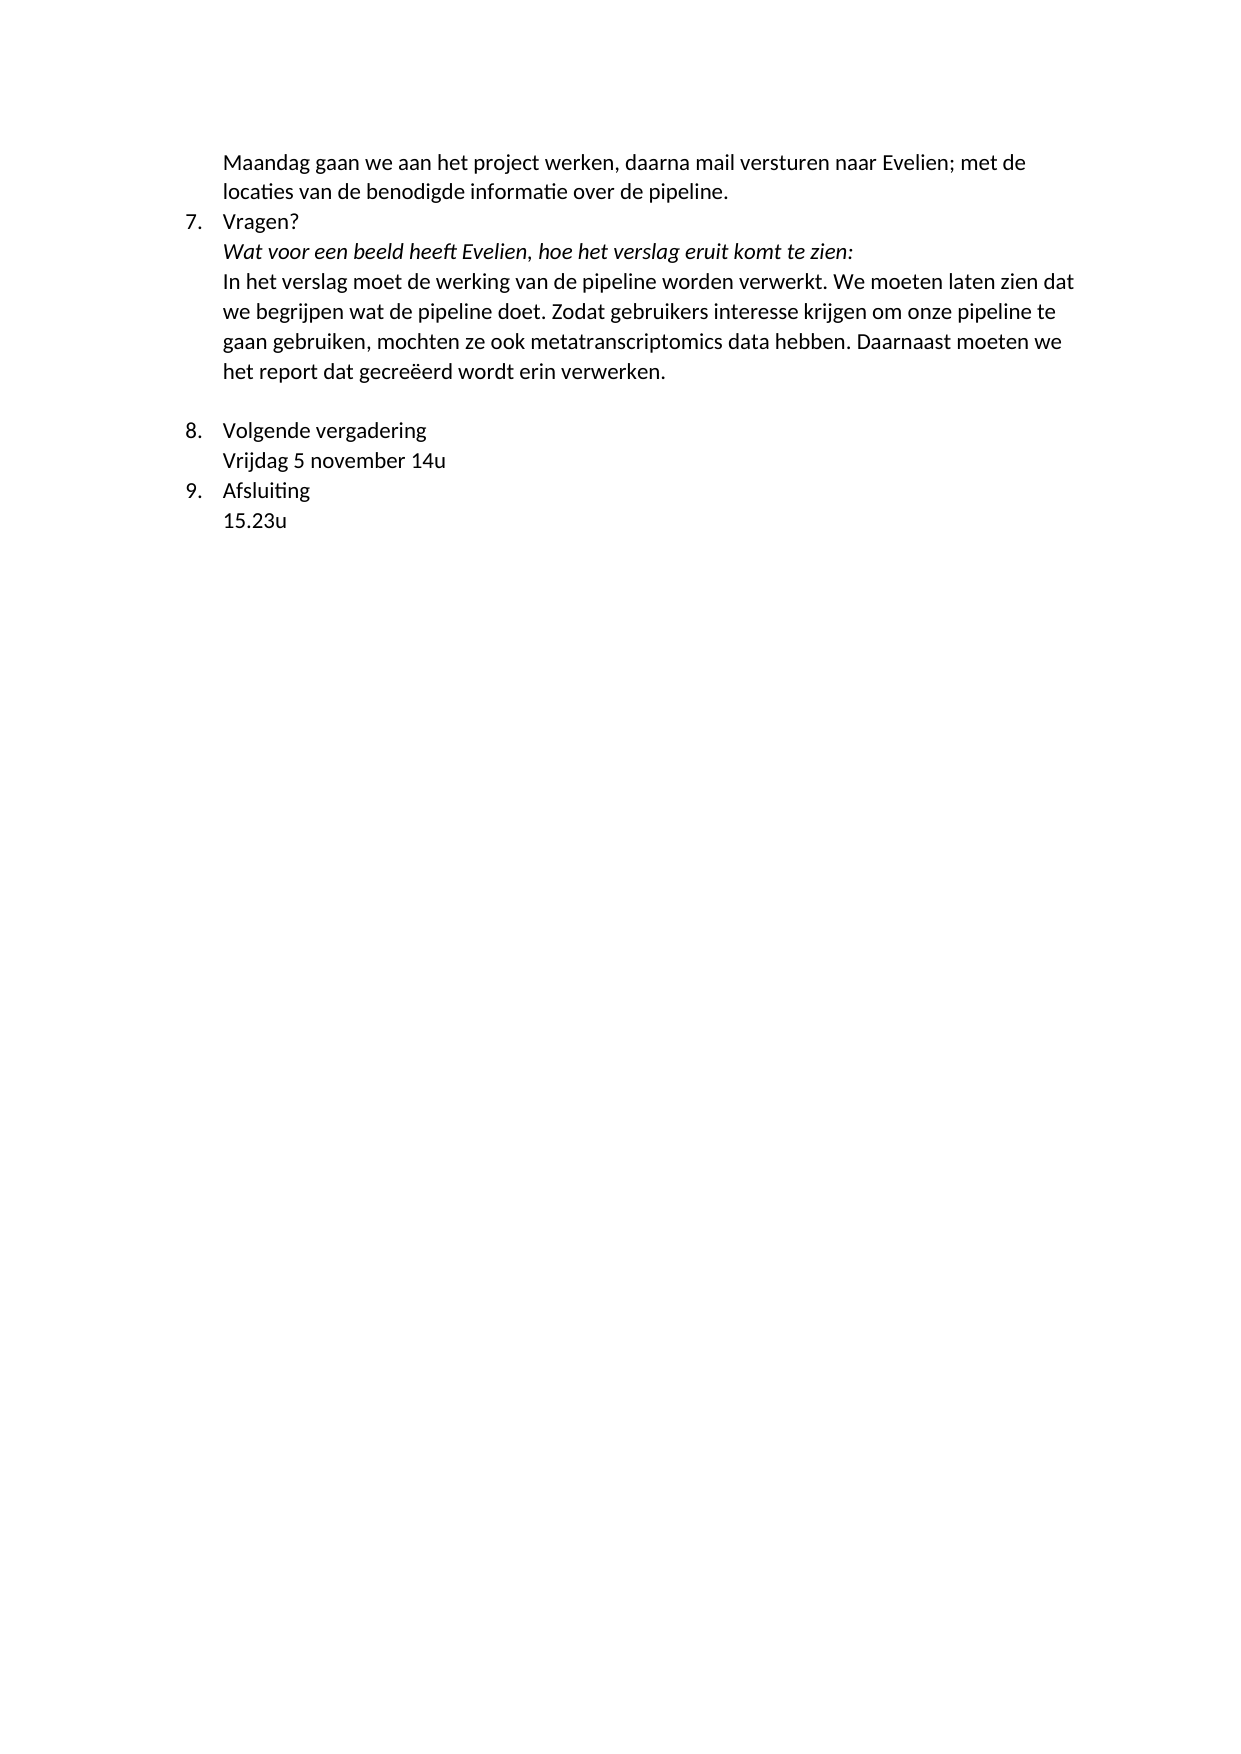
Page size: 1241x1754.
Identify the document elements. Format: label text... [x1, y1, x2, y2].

text In het verslag moet de werking van de pipeline worden verwerkt. We moeten laten zien dat we begrijpen wat de pipeline doet. Zodat gebruikers interesse krijgen om onze pipeline te gaan gebruiken, mochten ze ook metatranscriptomics data hebben. Daarnaast moeten we het report dat gecreëerd wordt erin verwerken. [223, 267, 1093, 385]
text 15.23u [223, 506, 1093, 534]
list Vragen? [185, 207, 1093, 235]
text Wat voor een beeld heeft Evelien, hoe het verslag eruit komt te zien: [223, 237, 1093, 265]
list Volgende vergadering [185, 417, 1093, 445]
text Vrijdag 5 november 14u [223, 447, 1093, 474]
text Maandag gaan we aan het project werken, daarna mail versturen naar Evelien; met de locaties van de benodigde informatie over de pipeline. [223, 148, 1093, 206]
list Afsluiting [185, 476, 1093, 504]
